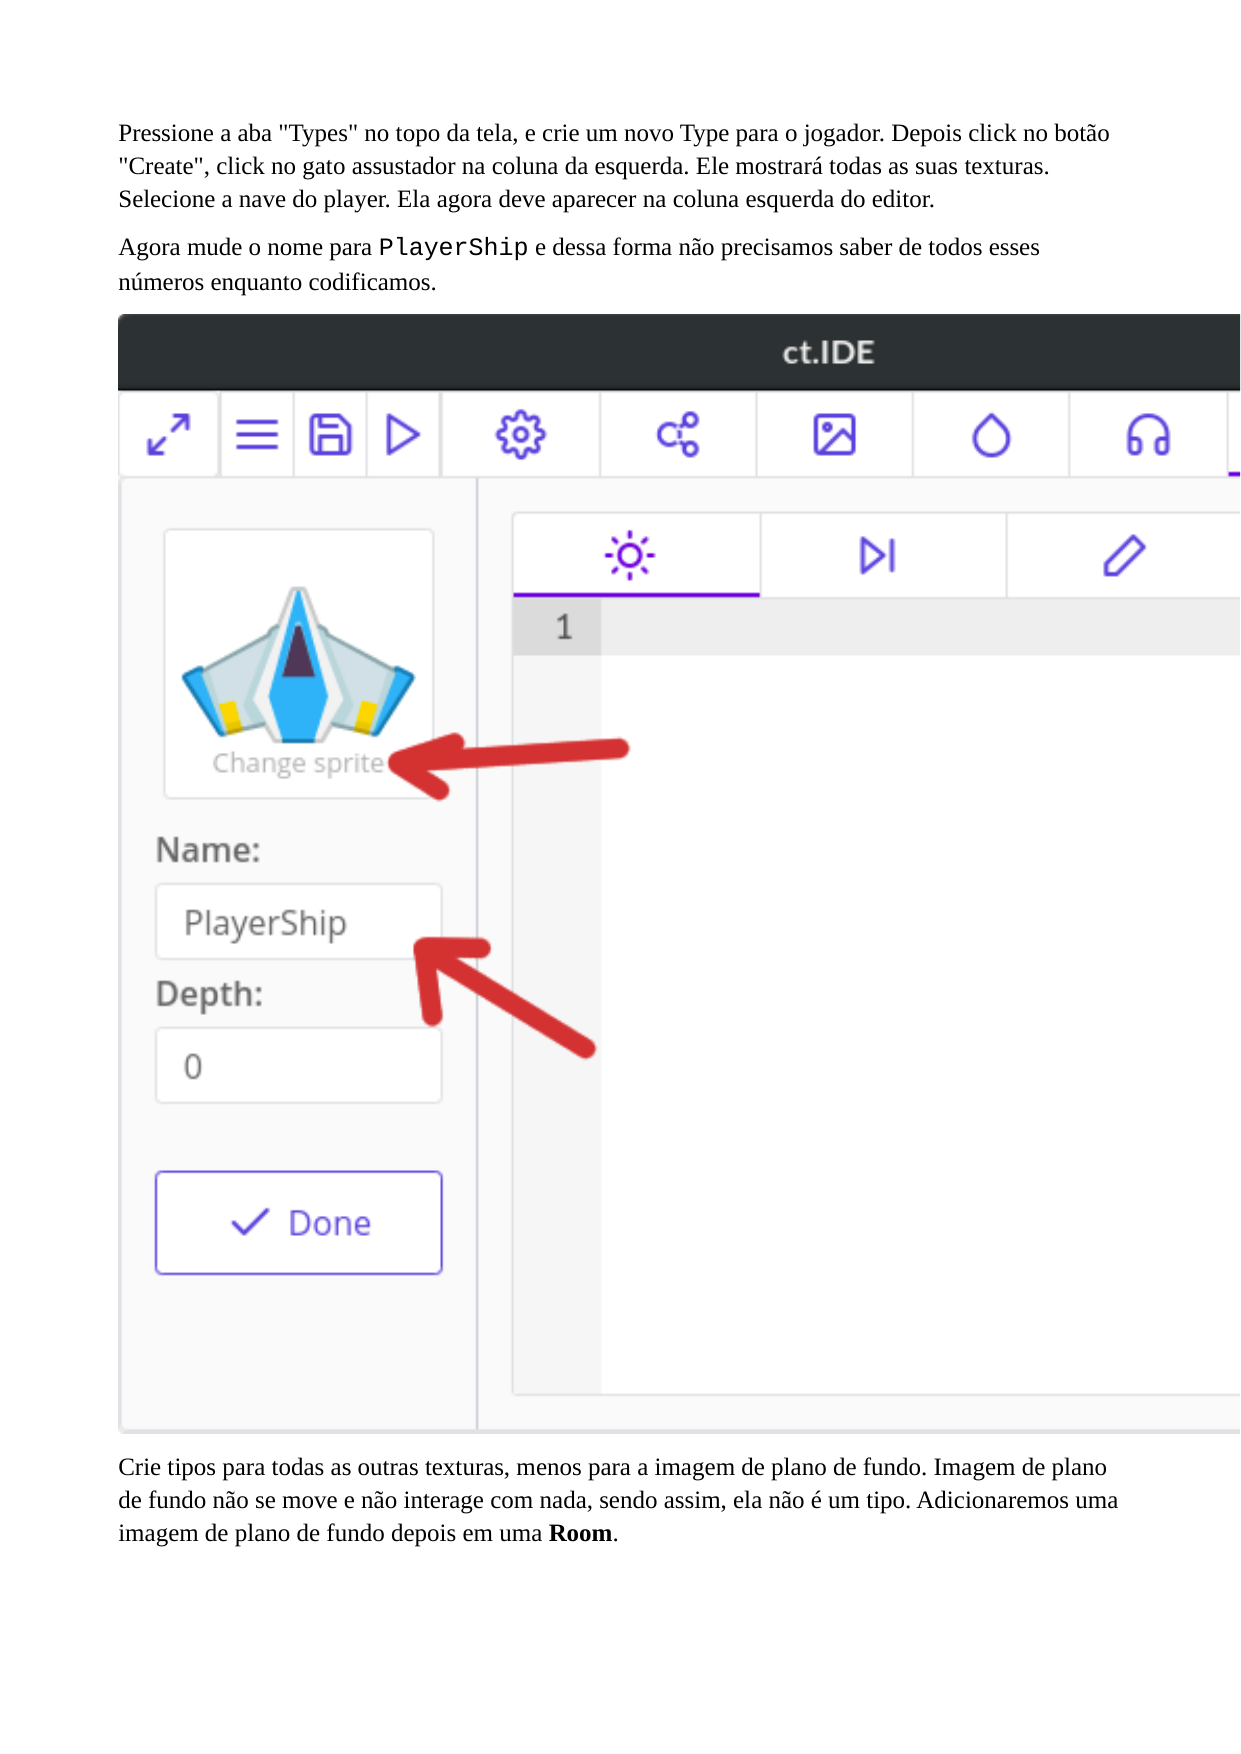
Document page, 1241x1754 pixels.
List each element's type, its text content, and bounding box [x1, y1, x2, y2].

picture [118, 314, 1241, 1434]
text Agora mude o nome para PlayerShip e dessa forma não precisamos saber de todos esses números enquanto codificamos. [118, 232, 1122, 296]
text Pressione a aba "Types" no topo da tela, e crie um novo Type para o jogador. Depois click no botão "Create", click no gato assustador na coluna da esquerda. Ele mostrará todas as suas texturas. Selecione a nave do player. Ela agora deve aparecer na coluna esquerda do editor. [118, 118, 1122, 213]
text Crie tipos para todas as outras texturas, menos para a imagem de plano de fundo. Imagem de plano de fundo não se move e não interage com nada, sendo assim, ela não é um tipo. Adicionaremos uma imagem de plano de fundo depois em uma Room. [118, 1452, 1122, 1547]
